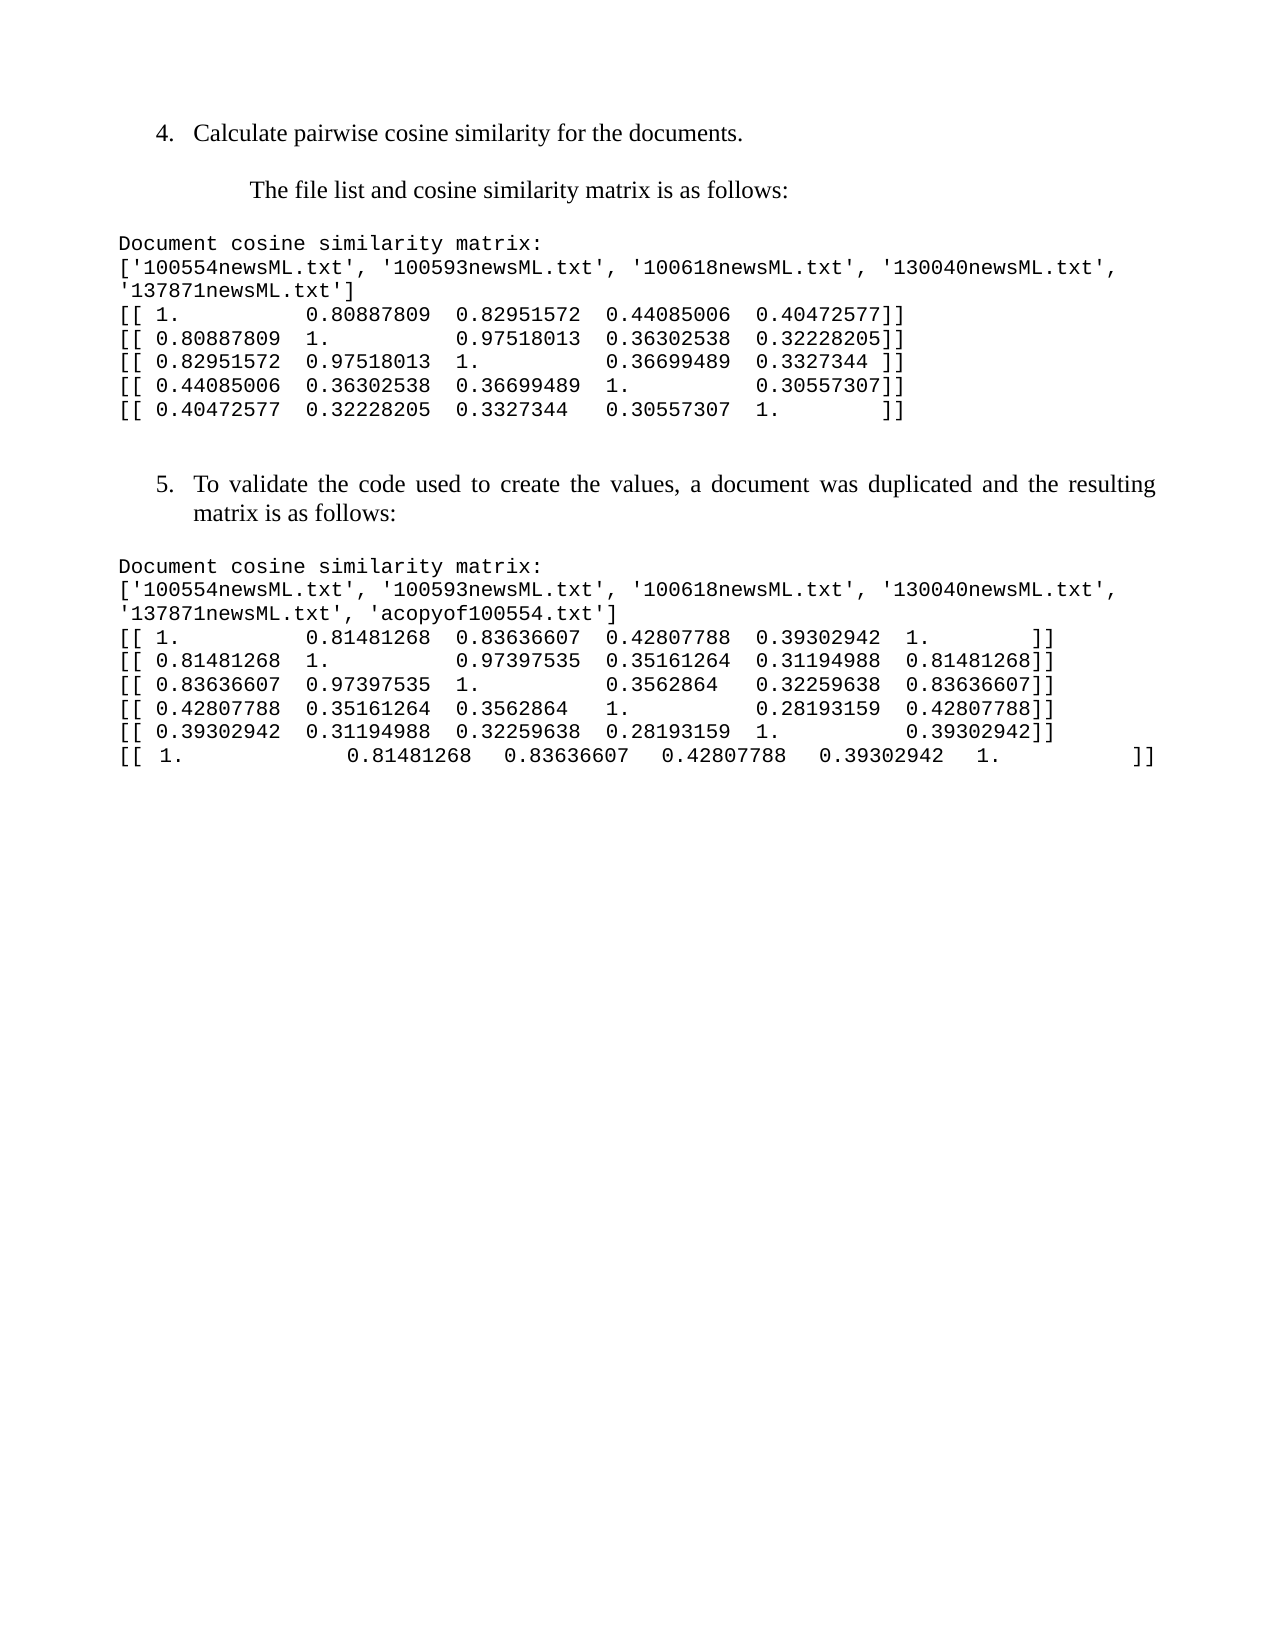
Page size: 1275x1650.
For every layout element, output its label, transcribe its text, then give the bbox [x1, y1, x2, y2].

text [[ 0.39302942 0.31194988 0.32259638 0.28193159 1. 0.39302942]] [118, 721, 1157, 745]
text Document cosine similarity matrix: [118, 233, 1157, 257]
text ['100554newsML.txt', '100593newsML.txt', '100618newsML.txt', '130040newsML.txt', '137871newsML.txt'] [118, 257, 1157, 304]
text [[ 0.44085006 0.36302538 0.36699489 1. 0.30557307]] [118, 375, 1157, 399]
text [[ 0.81481268 1. 0.97397535 0.35161264 0.31194988 0.81481268]] [118, 650, 1157, 674]
text [[ 0.42807788 0.35161264 0.3562864 1. 0.28193159 0.42807788]] [118, 698, 1157, 721]
text [[ 1. 0.81481268 0.83636607 0.42807788 0.39302942 1. ]] [118, 745, 1157, 792]
list To validate the code used to create the values, a document was duplicated and the resulting matrix is as follows: [156, 469, 1157, 527]
text [[ 0.82951572 0.97518013 1. 0.36699489 0.3327344 ]] [118, 351, 1157, 375]
text [[ 0.80887809 1. 0.97518013 0.36302538 0.32228205]] [118, 328, 1157, 351]
list Calculate pairwise cosine similarity for the documents. [156, 118, 1157, 147]
text [[ 1. 0.81481268 0.83636607 0.42807788 0.39302942 1. ]] [118, 627, 1157, 650]
text Document cosine similarity matrix: [118, 556, 1157, 579]
text [[ 1. 0.80887809 0.82951572 0.44085006 0.40472577]] [118, 304, 1157, 328]
text [[ 0.40472577 0.32228205 0.3327344 0.30557307 1. ]] [118, 399, 1157, 422]
text ['100554newsML.txt', '100593newsML.txt', '100618newsML.txt', '130040newsML.txt', '137871newsML.txt', 'acopyof100554.txt'] [118, 579, 1157, 627]
text [[ 0.83636607 0.97397535 1. 0.3562864 0.32259638 0.83636607]] [118, 674, 1157, 698]
text The file list and cosine similarity matrix is as follows: [249, 176, 1157, 204]
